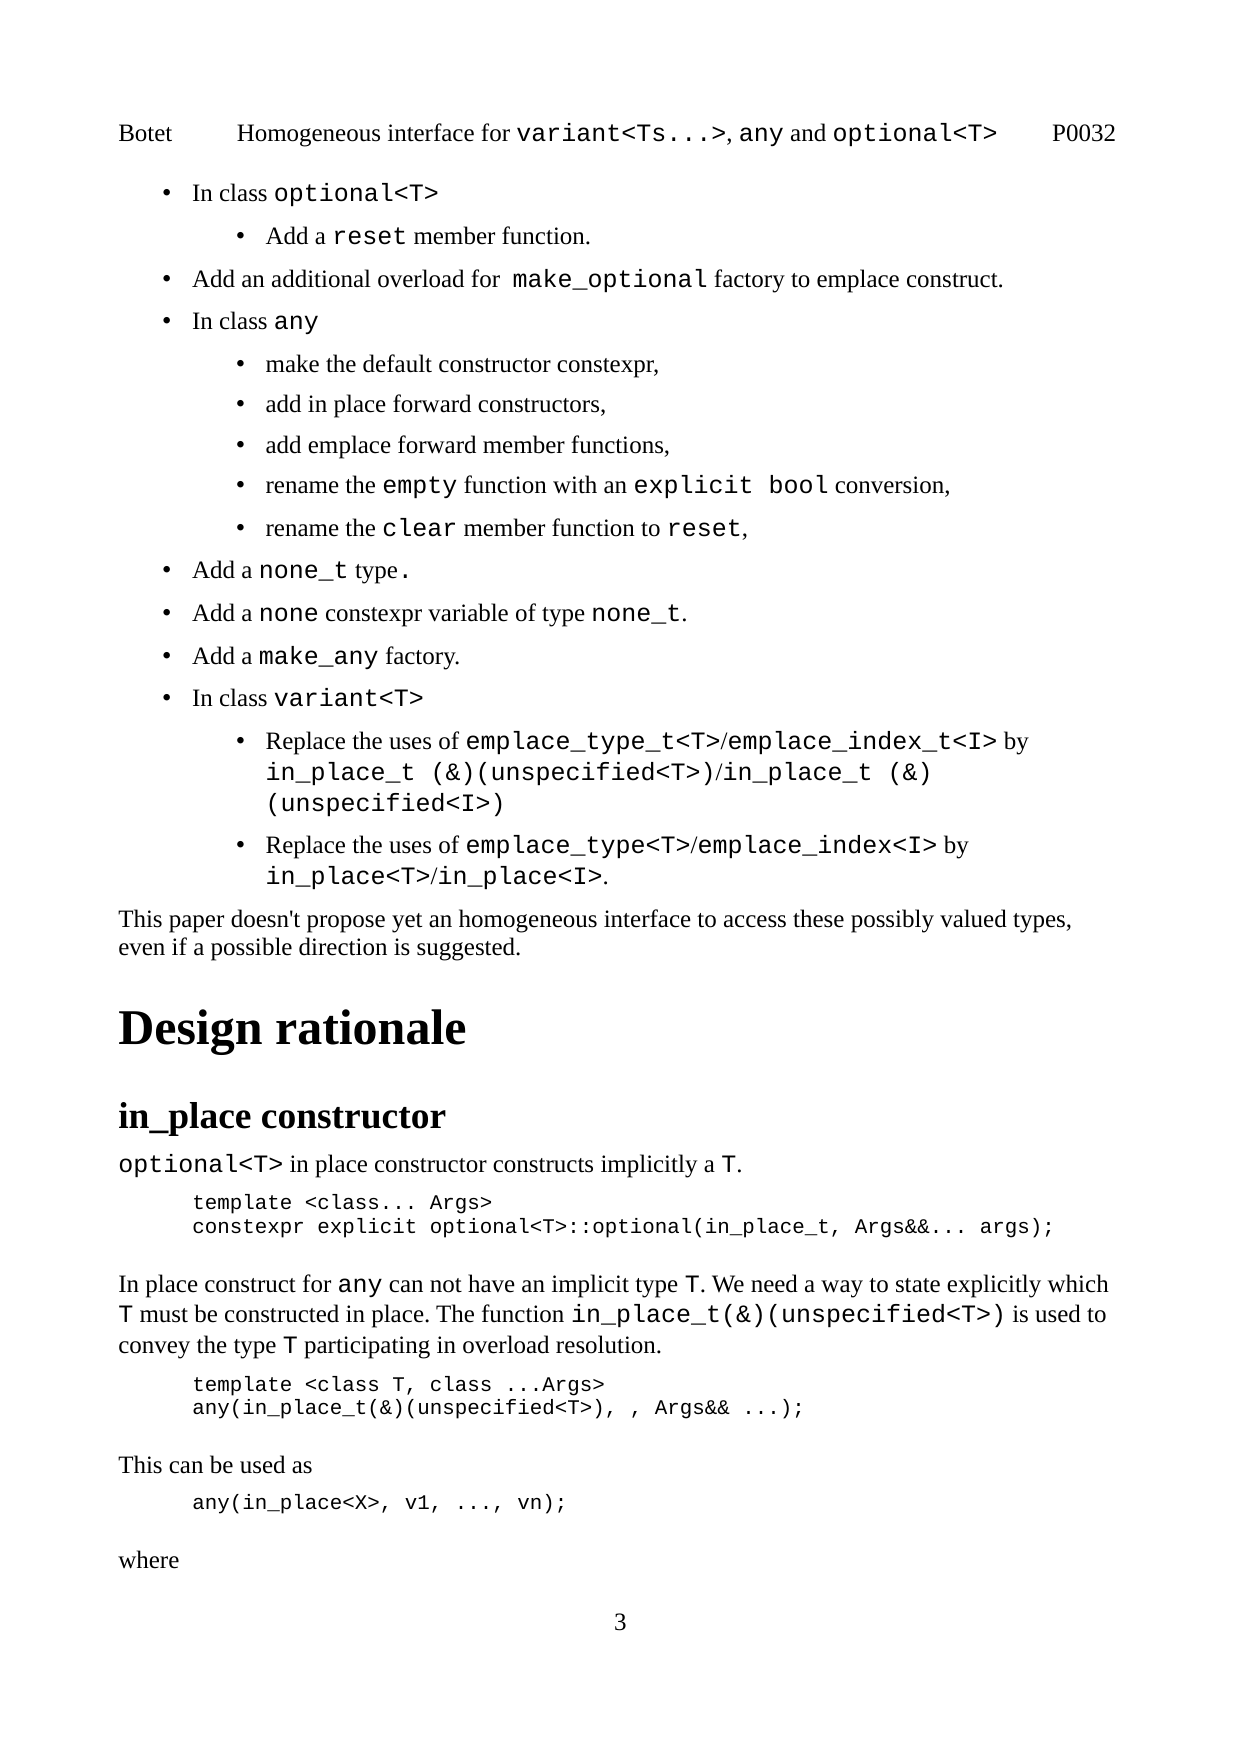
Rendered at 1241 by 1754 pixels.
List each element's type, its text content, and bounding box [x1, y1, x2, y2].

text any(in_place<X>, v1, ..., vn); [118, 1492, 1122, 1515]
list rename the clear member function to reset, [236, 513, 1122, 544]
list In class optional<T> [162, 178, 1122, 209]
list Add a none_t type. [162, 556, 1122, 586]
list add in place forward constructors, [236, 389, 1122, 418]
text template <class... Args> [118, 1192, 1122, 1216]
list In class any [162, 306, 1122, 337]
subtitle in_place constructor [118, 1093, 1122, 1136]
list add emplace forward member functions, [236, 430, 1122, 459]
list In class variant<T> [162, 683, 1122, 714]
list Replace the uses of emplace_type<T>/emplace_index<I> by in_place<T>/in_place<I>. [236, 830, 1122, 892]
text This can be used as [118, 1451, 1122, 1479]
text where [118, 1545, 1122, 1574]
list make the default constructor constexpr, [236, 349, 1122, 378]
text This paper doesn't propose yet an homogeneous interface to access these possibly valued types, even if a possible direction is suggested. [118, 904, 1122, 961]
list Add a make_any factory. [162, 641, 1122, 672]
text any(in_place_t(&)(unspecified<T>), , Args&& ...); [118, 1397, 1122, 1421]
list Add an additional overload for make_optional factory to emplace construct. [162, 264, 1122, 294]
text optional<T> in place constructor constructs implicitly a T. [118, 1149, 1122, 1179]
text In place construct for any can not have an implicit type T. We need a way to state explicitly which T must be constructed in place. The function in_place_t(&)(unspecified<T>) is used to convey the type T participating in overload resolution. [118, 1269, 1122, 1361]
list rename the empty function with an explicit bool conversion, [236, 470, 1122, 501]
text constexpr explicit optional<T>::optional(in_place_t, Args&&... args); [118, 1216, 1122, 1239]
list Add a reset member function. [236, 221, 1122, 252]
subtitle Design rationale [118, 998, 1122, 1056]
list Add a none constexpr variable of type none_t. [162, 598, 1122, 629]
list Replace the uses of emplace_type_t<T>/emplace_index_t<I> by in_place_t (&)(unspecified<T>)/in_place_t (&)(unspecified<I>) [236, 726, 1122, 818]
text template <class T, class ...Args> [118, 1374, 1122, 1397]
